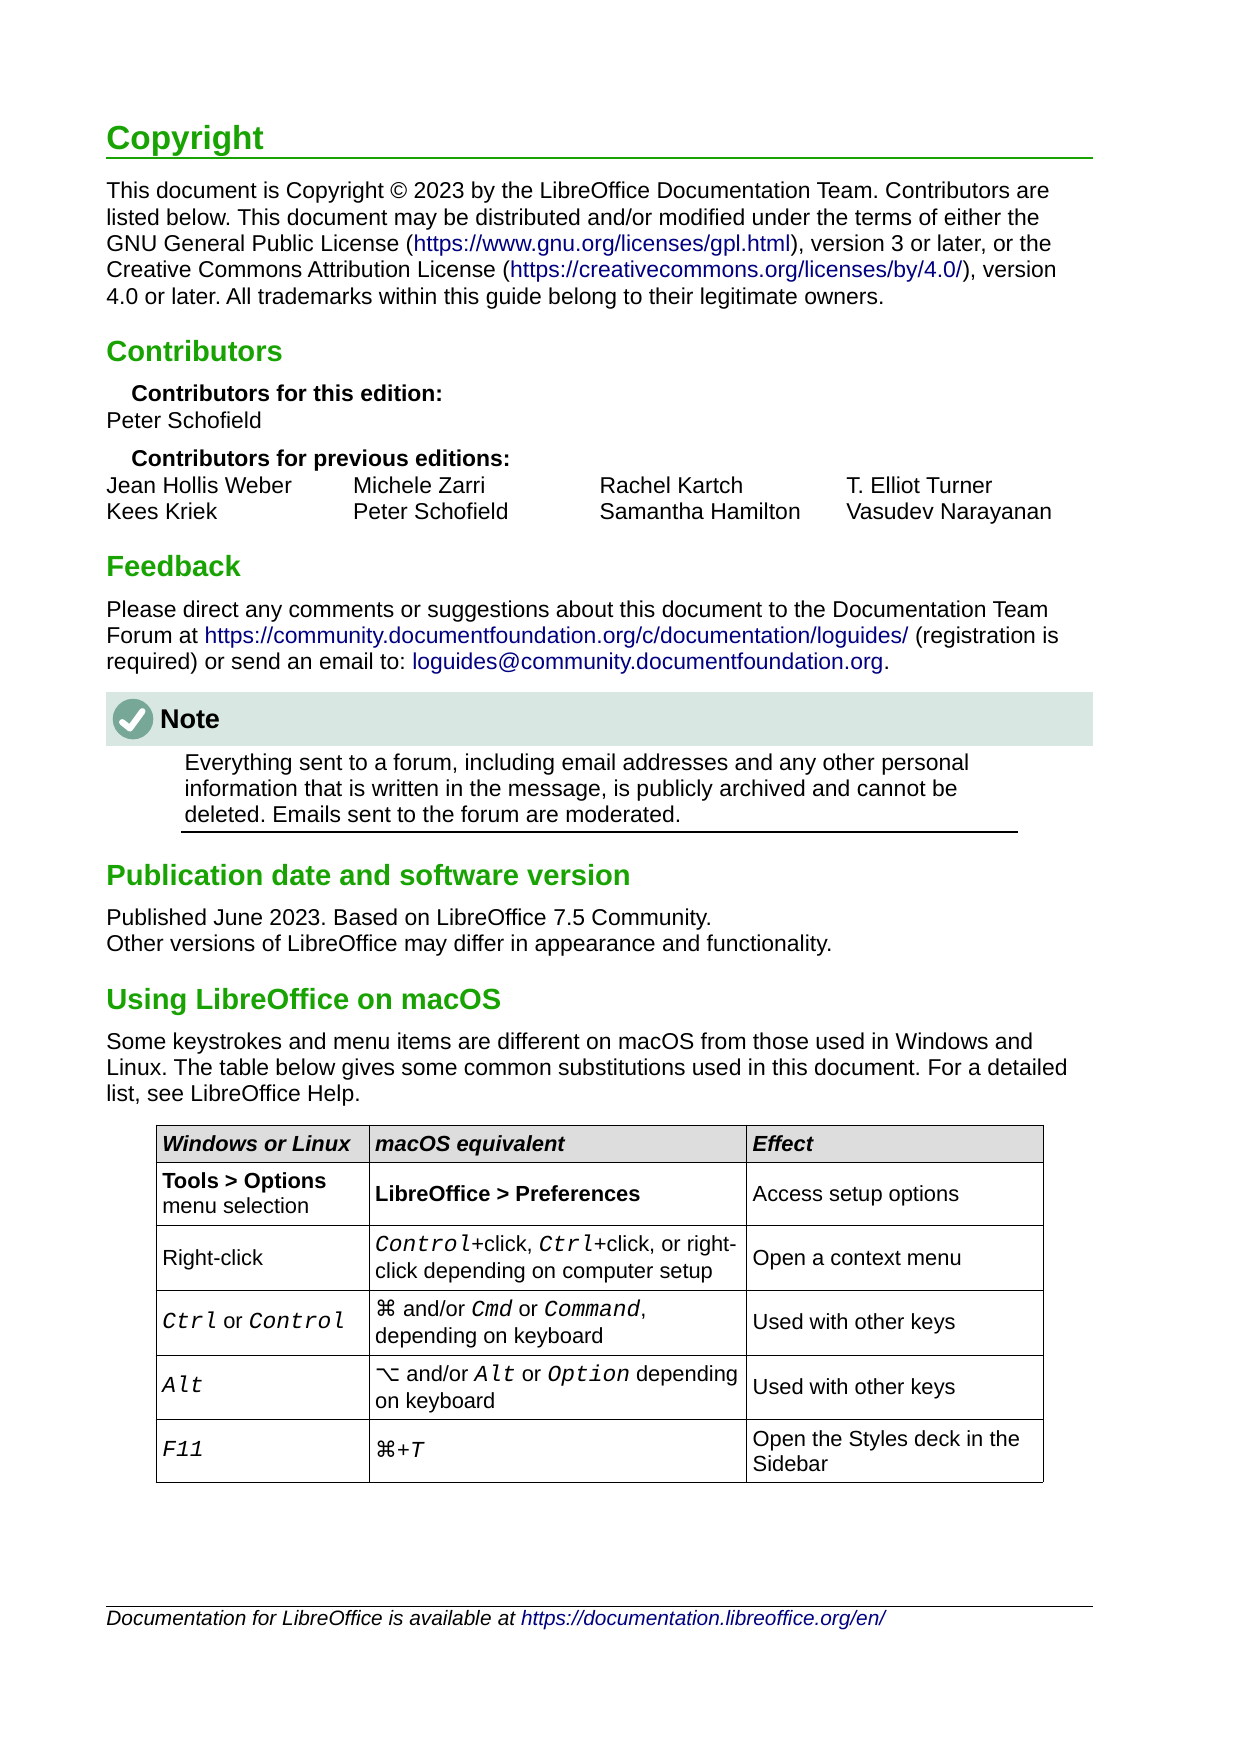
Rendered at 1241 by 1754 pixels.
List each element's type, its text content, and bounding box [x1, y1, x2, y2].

table_cell Open a context menu [747, 1226, 1043, 1289]
table_cell ⌘ and/or Cmd or Command, depending on keyboard [370, 1291, 746, 1354]
table_cell ⌘+T [370, 1420, 746, 1482]
text Contributors for this edition: [131, 380, 1093, 407]
table_cell Tools > Options menu selection [157, 1163, 369, 1225]
text Samantha Hamilton [599, 498, 846, 524]
table_header Windows or Linux [157, 1126, 369, 1162]
text Everything sent to a forum, including email addresses and any other personal information that is written in the message, is publicly archived and cannot be deleted. Emails sent to the forum are moderated. [181, 746, 1018, 831]
table_cell Open the Styles deck in the Sidebar [747, 1420, 1043, 1482]
subtitle Feedback [106, 549, 1093, 583]
text Contributors for previous editions: [131, 445, 1093, 472]
table_cell Control+click, Ctrl+click, or right-click depending on computer setup [370, 1226, 746, 1289]
text Some keystrokes and menu items are different on macOS from those used in Windows and Linux. The table below gives some common substitutions used in this document. For a detailed list, see LibreOffice Help. [106, 1028, 1093, 1107]
text T. Elliot Turner [846, 472, 1093, 498]
text Peter Schofield [353, 498, 599, 524]
subtitle Contributors [106, 334, 1093, 368]
table_cell Used with other keys [747, 1356, 1043, 1419]
text Michele Zarri [353, 472, 599, 498]
table_cell ⌥ and/or Alt or Option depending on keyboard [370, 1356, 746, 1419]
table_header macOS equivalent [370, 1126, 746, 1162]
text Peter Schofield [106, 407, 353, 433]
text Kees Kriek [106, 498, 353, 524]
text Published June 2023. Based on LibreOffice 7.5 Community. Other versions of LibreOffice may differ in appearance and functionality. [106, 904, 1093, 957]
text Rachel Kartch [599, 472, 846, 498]
table_cell Ctrl or Control [157, 1291, 369, 1354]
text Please direct any comments or suggestions about this document to the Documentation Team Forum at https://community.documentfoundation.org/c/documentation/loguides/ (registration is required) or send an email to: loguides@community.documentfoundation.org. [106, 596, 1093, 674]
subtitle Using LibreOffice on macOS [106, 982, 1093, 1015]
table_cell LibreOffice > Preferences [370, 1163, 746, 1225]
table_cell F11 [157, 1420, 369, 1482]
table_cell Access setup options [747, 1163, 1043, 1225]
table_cell Right-click [157, 1226, 369, 1289]
table_header Effect [747, 1126, 1043, 1162]
text Vasudev Narayanan [846, 498, 1093, 524]
table_cell Used with other keys [747, 1291, 1043, 1354]
subtitle Note [106, 692, 1093, 746]
text This document is Copyright © 2023 by the LibreOffice Documentation Team. Contributors are listed below. This document may be distributed and/or modified under the terms of either the GNU General Public License (https://www.gnu.org/licenses/gpl.html), version 3 or later, or the Creative Commons Attribution License (https://creativecommons.org/licenses/by/4.0/), version 4.0 or later. All trademarks within this guide belong to their legitimate owners. [106, 177, 1093, 309]
subtitle Copyright [106, 118, 1093, 157]
subtitle Publication date and software version [106, 858, 1093, 891]
text Jean Hollis Weber [106, 472, 353, 498]
table_cell Alt [157, 1356, 369, 1419]
